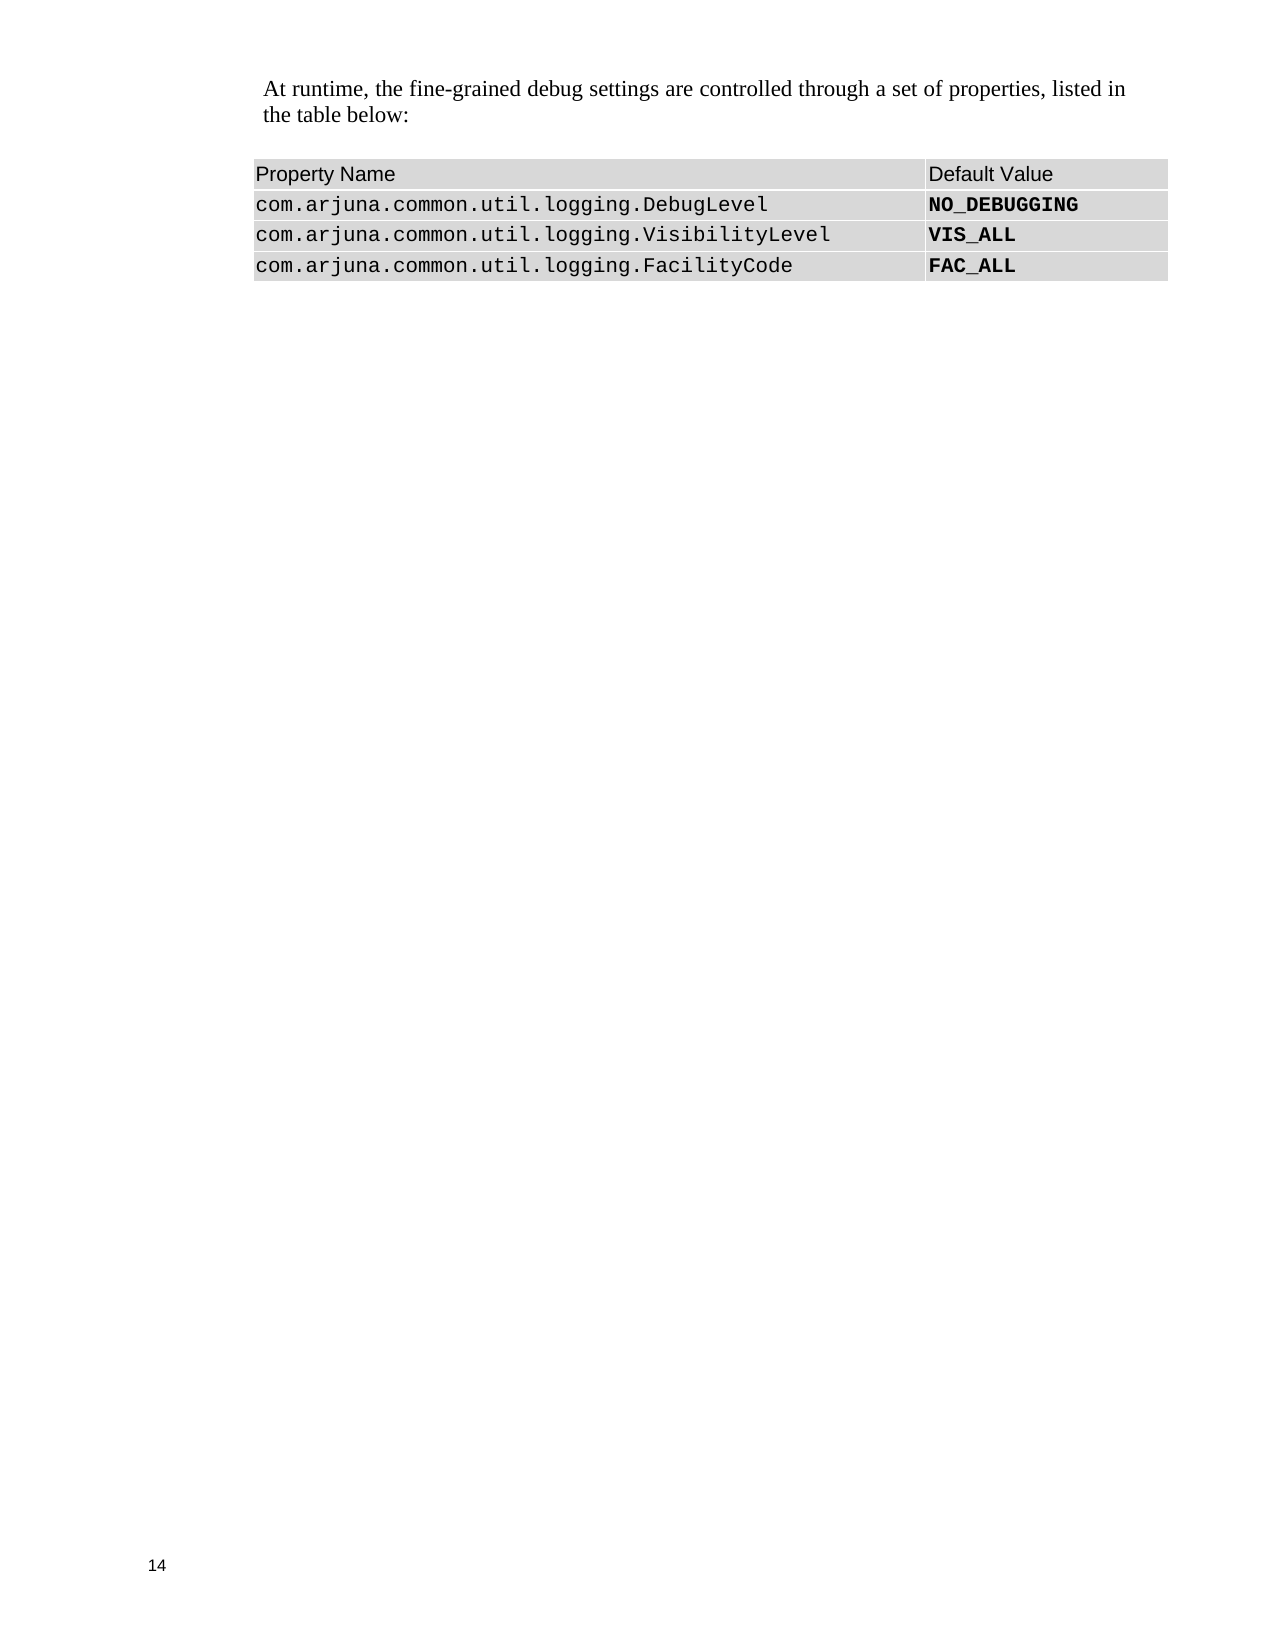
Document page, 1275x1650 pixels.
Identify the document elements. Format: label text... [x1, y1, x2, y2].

table_cell com.arjuna.common.util.logging.FacilityCode [254, 252, 925, 281]
table_cell VIS_ALL [926, 221, 1168, 251]
table_cell NO_DEBUGGING [926, 191, 1168, 220]
table_header Property Name [254, 159, 925, 189]
text At runtime, the fine-grained debug settings are controlled through a set of properties, listed in the table below: [263, 75, 1127, 128]
table_cell com.arjuna.common.util.logging.VisibilityLevel [254, 221, 925, 251]
table_header Default Value [926, 159, 1168, 189]
table_cell com.arjuna.common.util.logging.DebugLevel [254, 191, 925, 220]
table_cell FAC_ALL [926, 252, 1168, 281]
